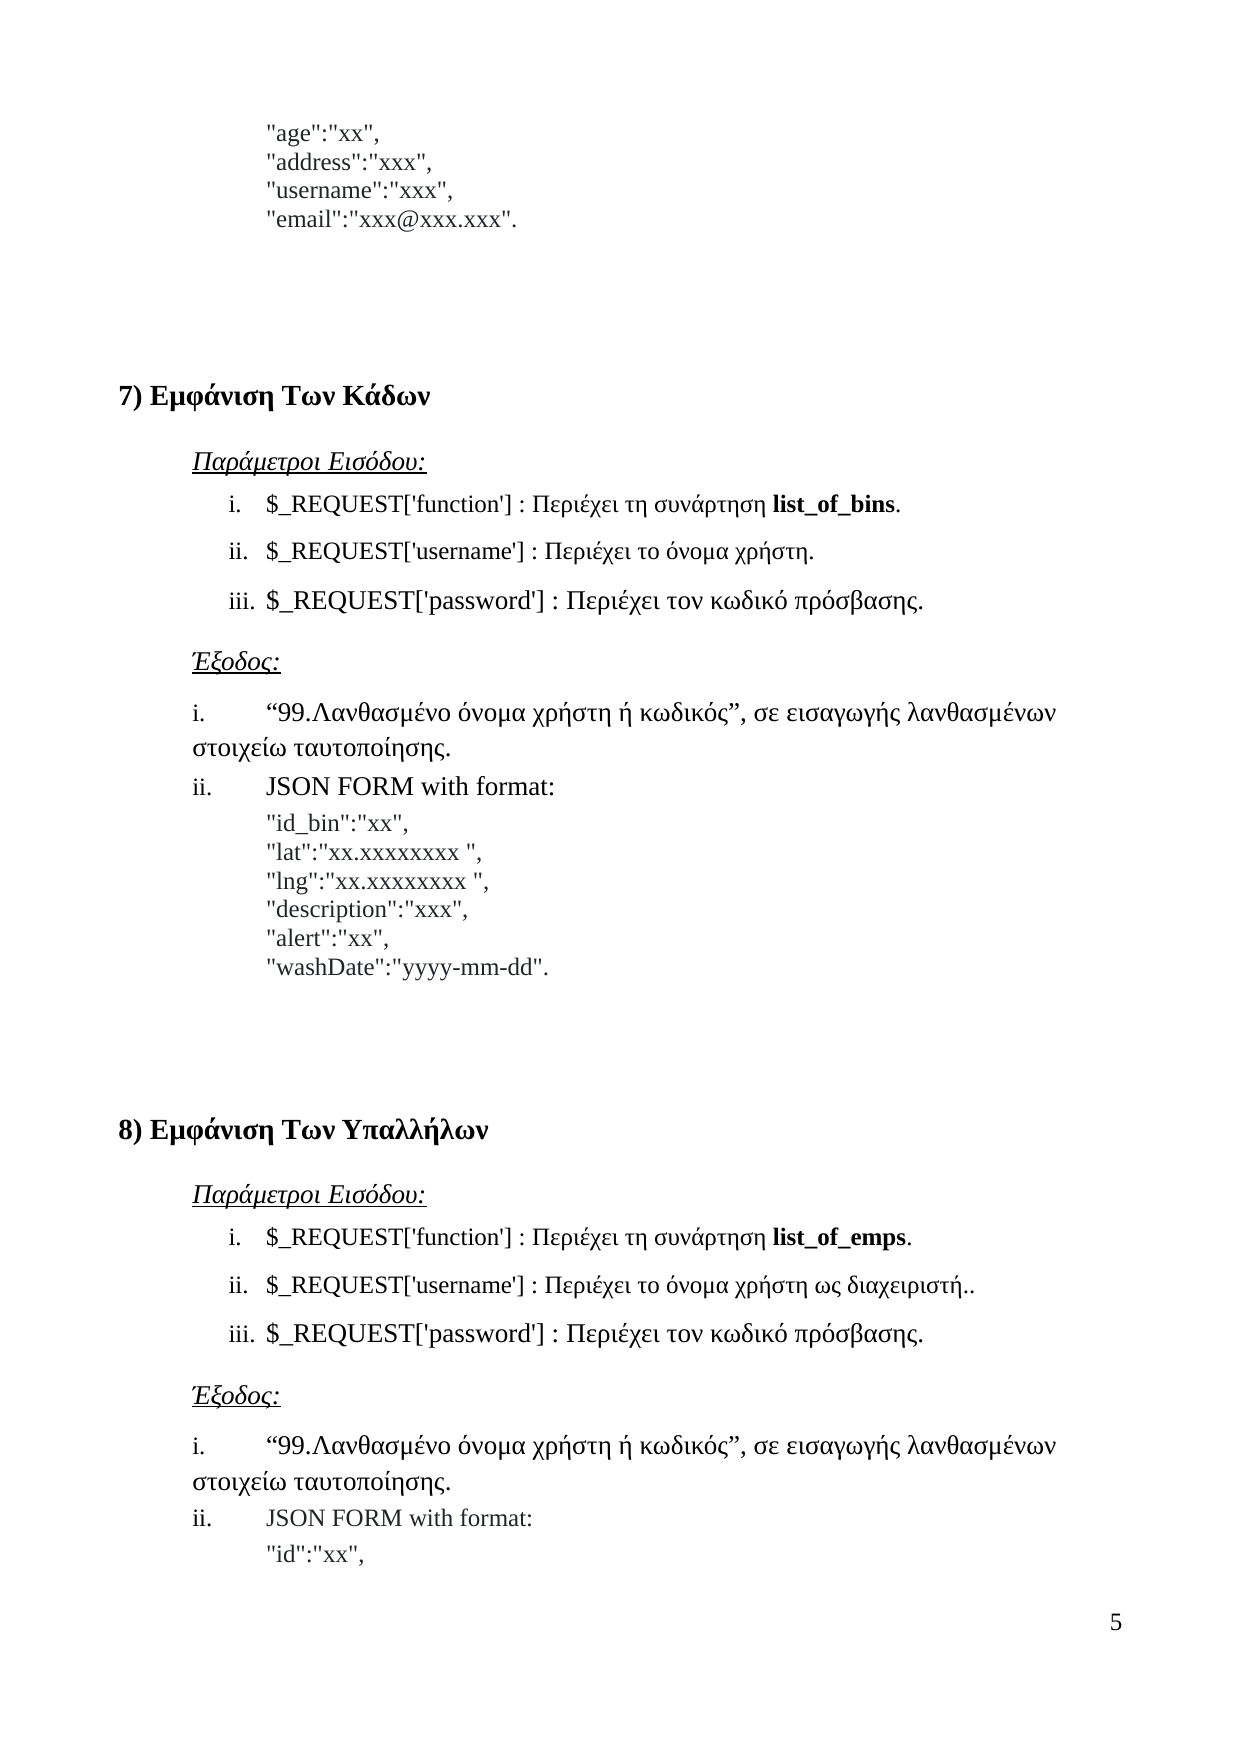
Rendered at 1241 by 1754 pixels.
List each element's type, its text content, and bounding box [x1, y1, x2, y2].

text "lng":"xx.xxxxxxxx ", [118, 866, 1122, 894]
list JSON FORM with format: [192, 770, 1122, 801]
text Έξοδος: [192, 1379, 1122, 1410]
text "address":"xxx", [192, 147, 1122, 176]
subtitle 8) Εμφάνιση Των Υπαλλήλων [118, 1112, 1122, 1145]
subtitle 7) Εμφάνιση Των Κάδων [118, 378, 1122, 412]
text "username":"xxx", [192, 176, 1122, 204]
text "id":"xx", [192, 1539, 1122, 1568]
list JSON FORM with format: [192, 1503, 1122, 1532]
text "age":"xx", [192, 118, 1122, 147]
text "email":"xxx@xxx.xxx". [192, 204, 1122, 233]
list $_REQUEST['function'] : Περιέχει τη συνάρτηση list_of_emps. [228, 1222, 1122, 1251]
text "lat":"xx.xxxxxxxx ", [118, 837, 1122, 866]
text "alert":"xx", [118, 923, 1122, 952]
text "description":"xxx", [118, 894, 1122, 923]
list $_REQUEST['password'] : Περιέχει τον κωδικό πρόσβασης. [228, 1317, 1122, 1349]
list $_REQUEST['password'] : Περιέχει τον κωδικό πρόσβασης. [228, 584, 1122, 615]
text Έξοδος: [192, 645, 1122, 676]
list “99.Λανθασμένο όνομα χρήστη ή κωδικός”, σε εισαγωγής λανθασμένων στοιχείω ταυτοποίησης. [192, 1429, 1122, 1496]
list $_REQUEST['username'] : Περιέχει το όνομα χρήστη ως διαχειριστή.. [228, 1270, 1122, 1299]
list “99.Λανθασμένο όνομα χρήστη ή κωδικός”, σε εισαγωγής λανθασμένων στοιχείω ταυτοποίησης. [192, 696, 1122, 762]
subtitle Παράμετροι Εισόδου: [192, 445, 1122, 476]
text "id_bin":"xx", [118, 808, 1122, 837]
subtitle Παράμετροι Εισόδου: [192, 1179, 1122, 1210]
text "washDate":"yyyy-mm-dd". [192, 952, 1122, 981]
list $_REQUEST['function'] : Περιέχει τη συνάρτηση list_of_bins. [228, 489, 1122, 518]
list $_REQUEST['username'] : Περιέχει το όνομα χρήστη. [228, 536, 1122, 565]
